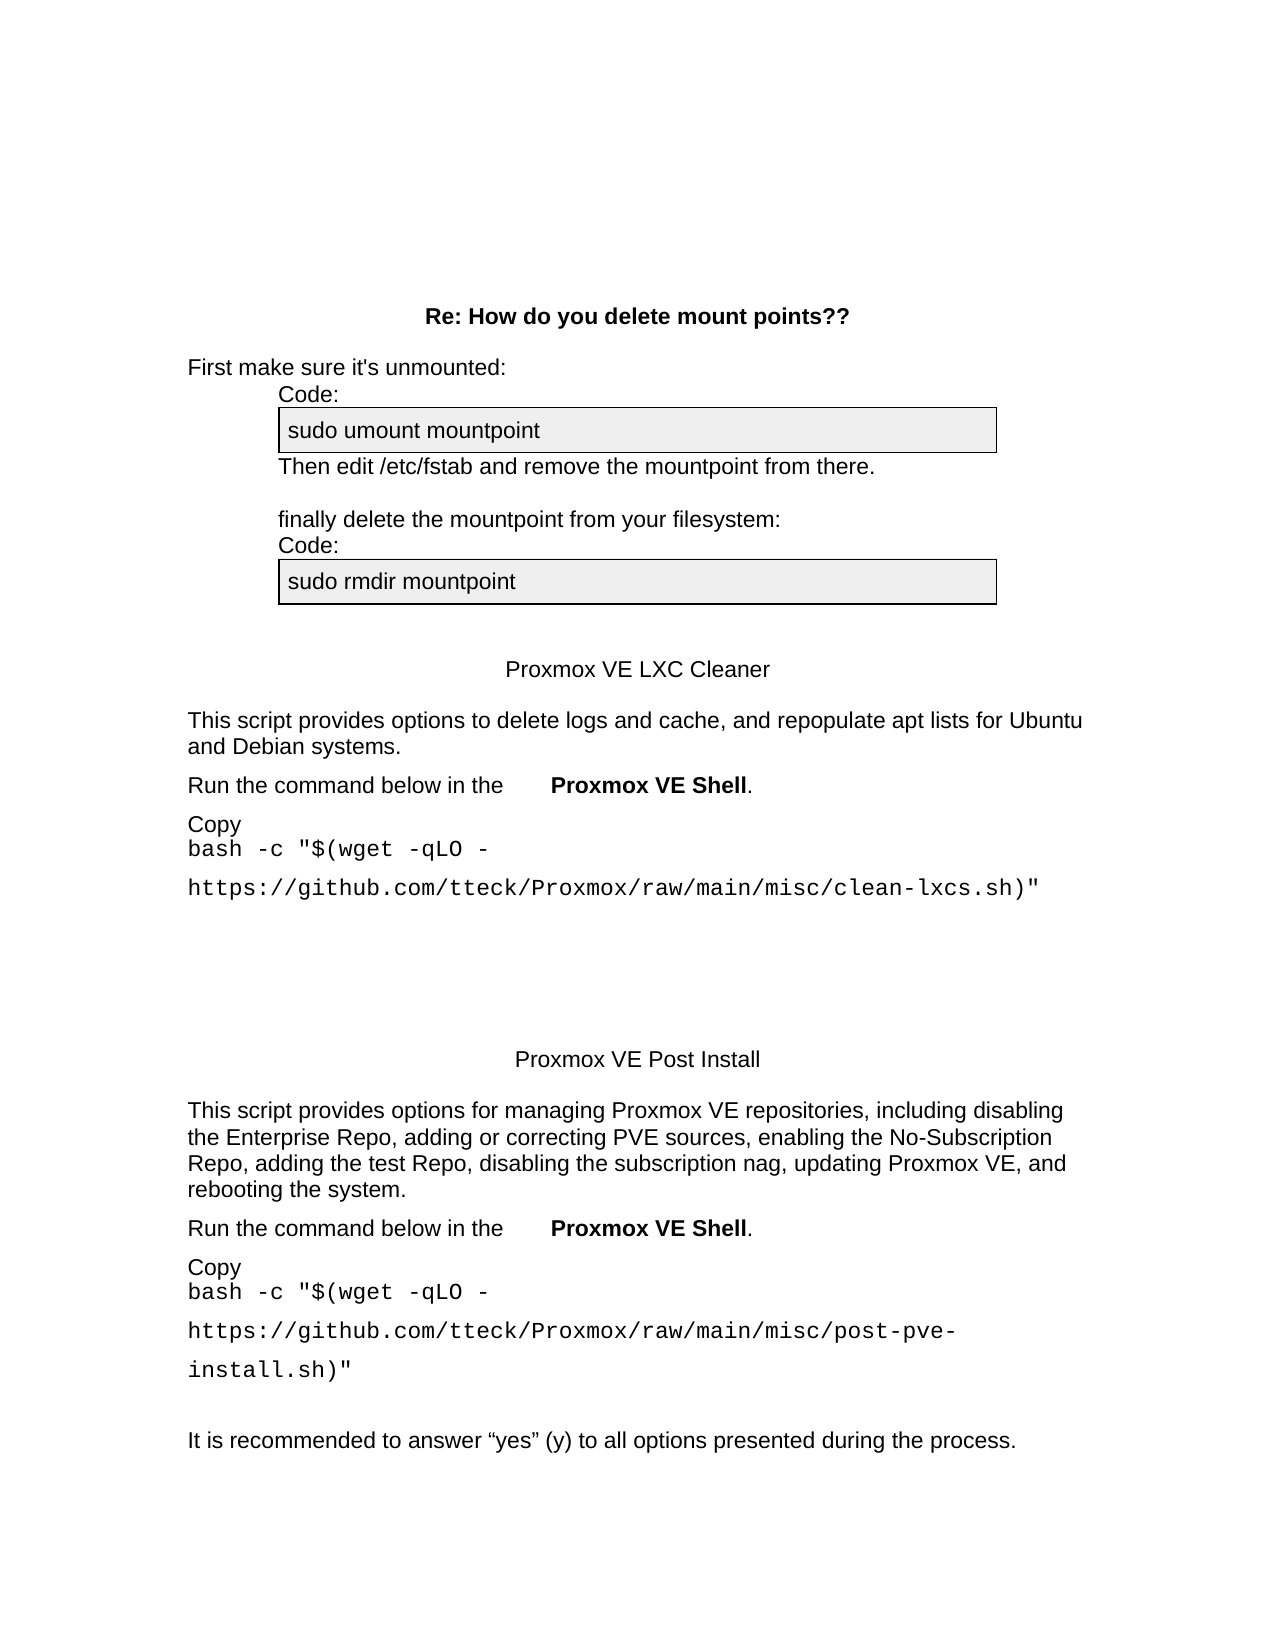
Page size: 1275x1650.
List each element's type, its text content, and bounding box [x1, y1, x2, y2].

text This script provides options to delete logs and cache, and repopulate apt lists for Ubuntu and Debian systems. [187, 707, 1087, 759]
text It is recommended to answer “yes” (y) to all options presented during the process. [187, 1427, 1087, 1453]
text sudo umount mountpoint [280, 408, 996, 452]
text First make sure it's unmounted: [187, 354, 1087, 381]
text This script provides options for managing Proxmox VE repositories, including disabling the Enterprise Repo, adding or correcting PVE sources, enabling the No-Subscription Repo, adding the test Repo, disabling the subscription nag, updating Proxmox VE, and rebooting the system. [187, 1097, 1087, 1203]
text sudo rmdir mountpoint [280, 560, 996, 603]
text Code: [278, 381, 997, 407]
text bash -c "$(wget -qLO - https://github.com/tteck/Proxmox/raw/main/misc/clean-lxcs.sh)" [187, 837, 1087, 902]
text Run the command below in the Proxmox VE Shell. [187, 1215, 1087, 1242]
text Proxmox VE Post Install [187, 1046, 1087, 1073]
text Code: [278, 532, 997, 558]
text Then edit /etc/fstab and remove the mountpoint from there. finally delete the mountpoint from your filesystem: [278, 453, 997, 532]
text bash -c "$(wget -qLO - https://github.com/tteck/Proxmox/raw/main/misc/post-pve-install.sh)" [187, 1281, 1087, 1384]
text Run the command below in the Proxmox VE Shell. [187, 772, 1087, 798]
text Re: How do you delete mount points?? [187, 303, 1087, 329]
text Proxmox VE LXC Cleaner [187, 656, 1087, 682]
text Copy [187, 1254, 1087, 1281]
text Copy [187, 811, 1087, 837]
